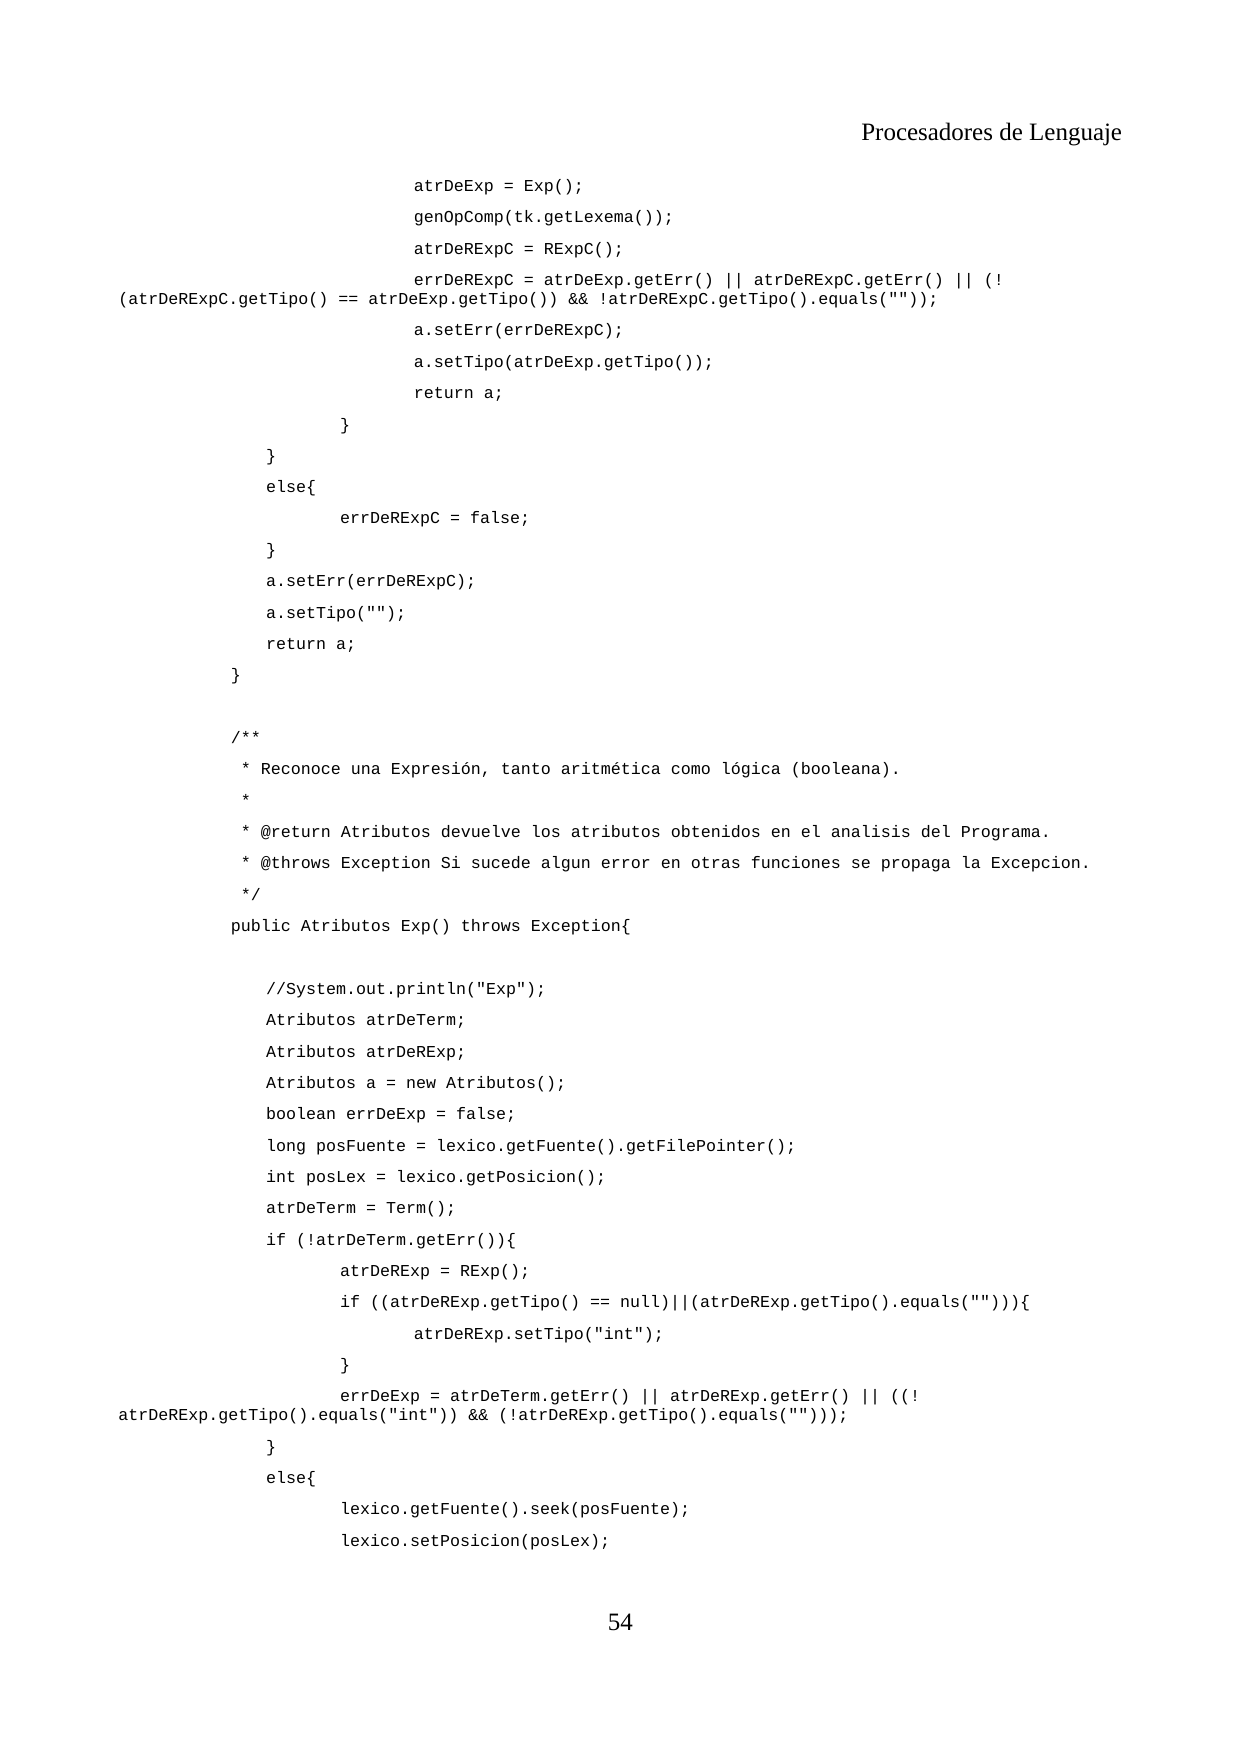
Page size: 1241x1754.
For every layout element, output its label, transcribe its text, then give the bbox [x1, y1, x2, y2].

text return a; [118, 636, 1122, 654]
text errDeRExpC = atrDeExp.getErr() || atrDeRExpC.getErr() || (!(atrDeRExpC.getTipo() == atrDeExp.getTipo()) && !atrDeRExpC.getTipo().equals("")); [118, 272, 1122, 309]
text atrDeRExpC = RExpC(); [118, 240, 1122, 259]
text /** [118, 729, 1122, 748]
text * @return Atributos devuelve los atributos obtenidos en el analisis del Programa. [118, 824, 1122, 842]
text boolean errDeExp = false; [118, 1106, 1122, 1125]
text else{ [118, 479, 1122, 498]
text } [118, 1438, 1122, 1457]
text } [118, 416, 1122, 435]
text errDeRExpC = false; [118, 510, 1122, 529]
text * [118, 792, 1122, 811]
text * @throws Exception Si sucede algun error en otras funciones se propaga la Excepcion. [118, 855, 1122, 874]
text public Atributos Exp() throws Exception{ [118, 918, 1122, 937]
text genOpComp(tk.getLexema()); [118, 209, 1122, 228]
text a.setTipo(""); [118, 604, 1122, 623]
text if ((atrDeRExp.getTipo() == null)||(atrDeRExp.getTipo().equals(""))){ [118, 1294, 1122, 1313]
text } [118, 1357, 1122, 1376]
text */ [118, 886, 1122, 905]
text Atributos atrDeTerm; [118, 1012, 1122, 1031]
text atrDeRExp = RExp(); [118, 1263, 1122, 1281]
text lexico.setPosicion(posLex); [118, 1532, 1122, 1551]
text atrDeTerm = Term(); [118, 1200, 1122, 1219]
text if (!atrDeTerm.getErr()){ [118, 1231, 1122, 1250]
text else{ [118, 1469, 1122, 1488]
text Atributos a = new Atributos(); [118, 1074, 1122, 1093]
text return a; [118, 385, 1122, 403]
text a.setErr(errDeRExpC); [118, 322, 1122, 341]
text } [118, 447, 1122, 466]
text a.setErr(errDeRExpC); [118, 573, 1122, 592]
text errDeExp = atrDeTerm.getErr() || atrDeRExp.getErr() || ((!atrDeRExp.getTipo().equals("int")) && (!atrDeRExp.getTipo().equals(""))); [118, 1388, 1122, 1426]
text //System.out.println("Exp"); [118, 980, 1122, 999]
text * Reconoce una Expresión, tanto aritmética como lógica (booleana). [118, 761, 1122, 780]
text atrDeRExp.setTipo("int"); [118, 1325, 1122, 1344]
text lexico.getFuente().seek(posFuente); [118, 1501, 1122, 1520]
text } [118, 541, 1122, 560]
text int posLex = lexico.getPosicion(); [118, 1168, 1122, 1187]
text a.setTipo(atrDeExp.getTipo()); [118, 353, 1122, 372]
text Atributos atrDeRExp; [118, 1043, 1122, 1062]
text atrDeExp = Exp(); [118, 178, 1122, 197]
text long posFuente = lexico.getFuente().getFilePointer(); [118, 1137, 1122, 1156]
text } [118, 667, 1122, 686]
